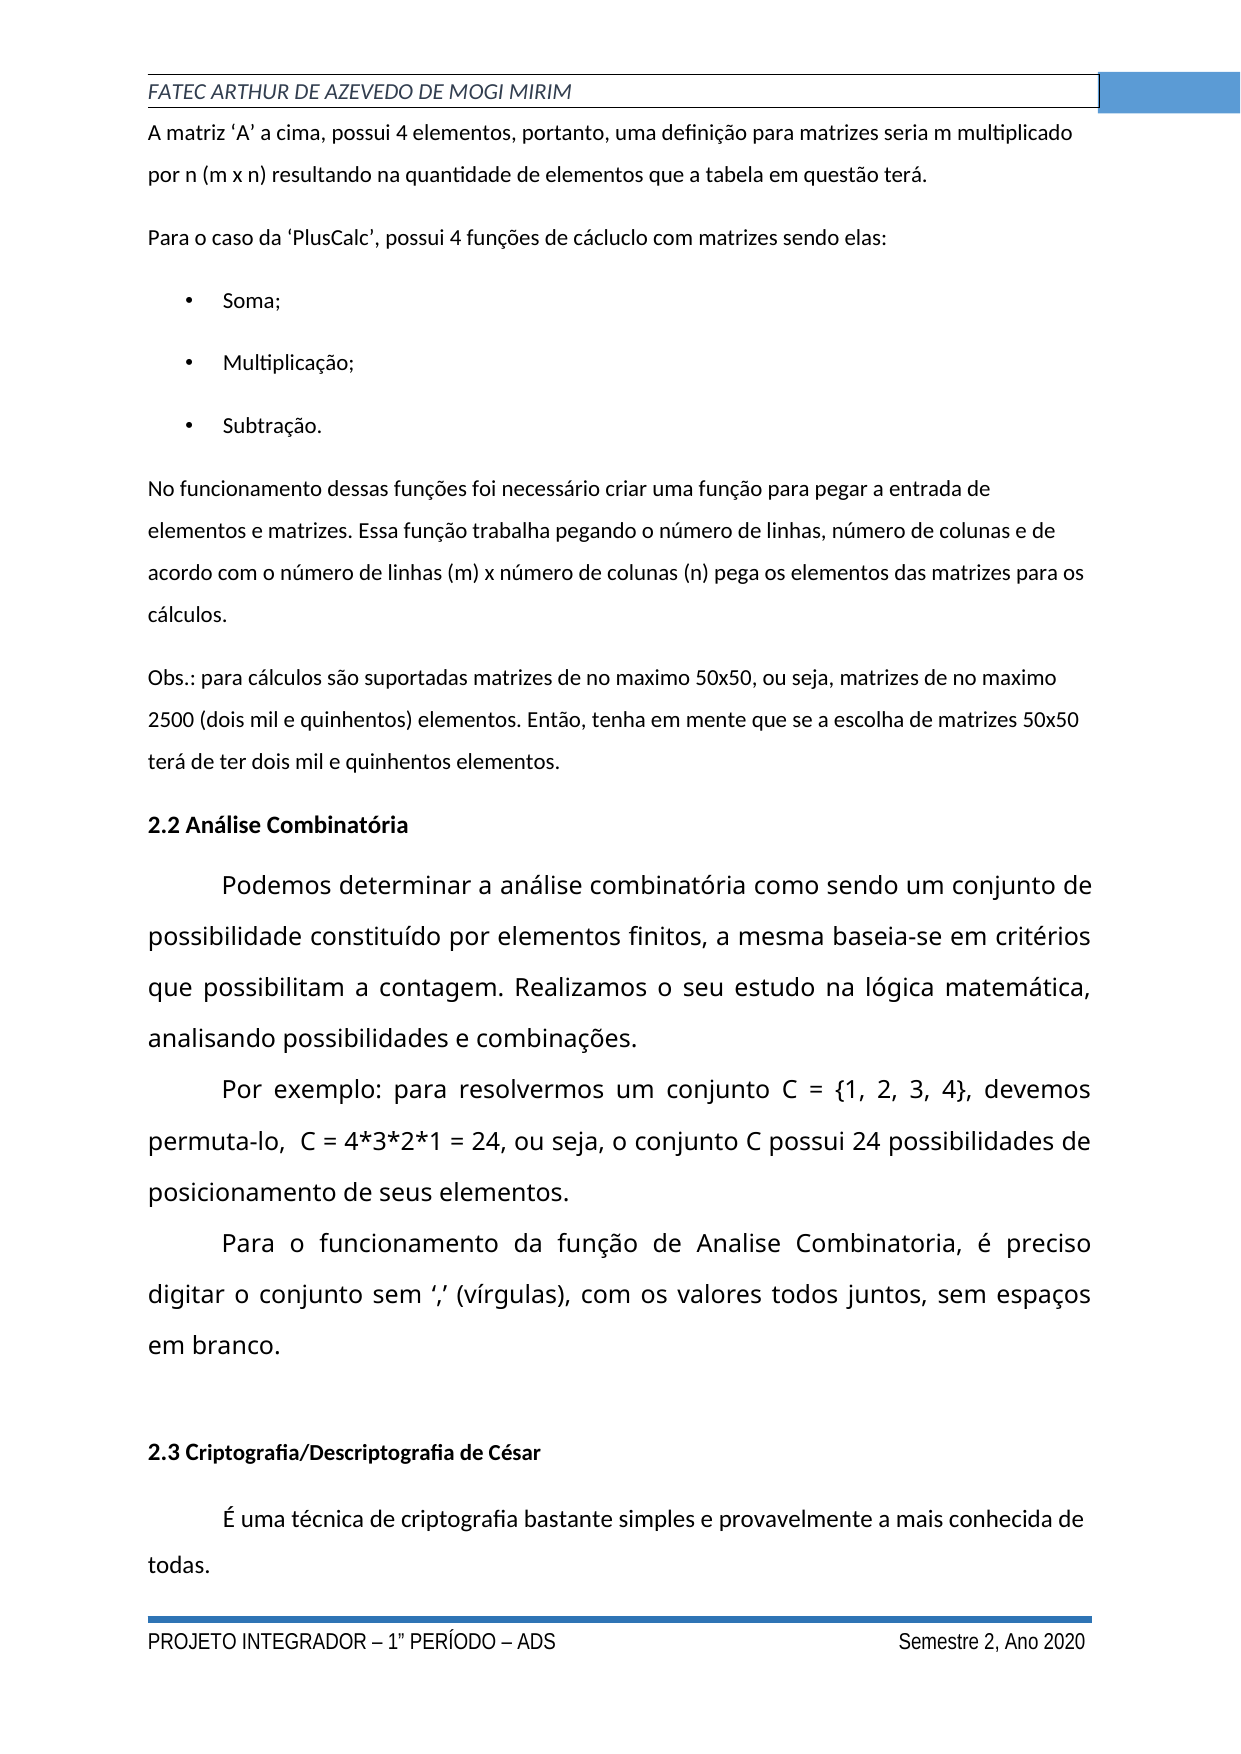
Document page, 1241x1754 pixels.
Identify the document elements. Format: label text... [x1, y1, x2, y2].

text A matriz ‘A’ a cima, possui 4 elementos, portanto, uma definição para matrizes seria m multiplicado por n (m x n) resultando na quantidade de elementos que a tabela em questão terá. [148, 118, 1092, 188]
text No funcionamento dessas funções foi necessário criar uma função para pegar a entrada de elementos e matrizes. Essa função trabalha pegando o número de linhas, número de colunas e de acordo com o número de linhas (m) x número de colunas (n) pega os elementos das matrizes para os cálculos. [148, 474, 1092, 628]
text É uma técnica de criptografia bastante simples e provavelmente a mais conhecida de todas. [148, 1503, 1092, 1579]
text Para o caso da ‘PlusCalc’, possui 4 funções de cácluclo com matrizes sendo elas: [148, 223, 1092, 251]
list Multiplicação; [185, 348, 1092, 377]
text 2.2 Análise Combinatória [148, 810, 1092, 840]
text Por exemplo: para resolvermos um conjunto C = {1, 2, 3, 4}, devemos permuta-lo, C = 4*3*2*1 = 24, ou seja, o conjunto C possui 24 possibilidades de posicionamento de seus elementos. [148, 1072, 1092, 1208]
text Podemos determinar a análise combinatória como sendo um conjunto de possibilidade constituído por elementos finitos, a mesma baseia-se em critérios que possibilitam a contagem. Realizamos o seu estudo na lógica matemática, analisando possibilidades e combinações. [148, 868, 1092, 1055]
list Soma; [185, 286, 1092, 314]
list Subtração. [185, 411, 1092, 439]
text Obs.: para cálculos são suportadas matrizes de no maximo 50x50, ou seja, matrizes de no maximo 2500 (dois mil e quinhentos) elementos. Então, tenha em mente que se a escolha de matrizes 50x50 terá de ter dois mil e quinhentos elementos. [148, 663, 1092, 775]
text Para o funcionamento da função de Analise Combinatoria, é preciso digitar o conjunto sem ‘,’ (vírgulas), com os valores todos juntos, sem espaços em branco. [148, 1225, 1092, 1361]
text 2.3 Criptografia/Descriptografia de César [148, 1437, 1092, 1467]
